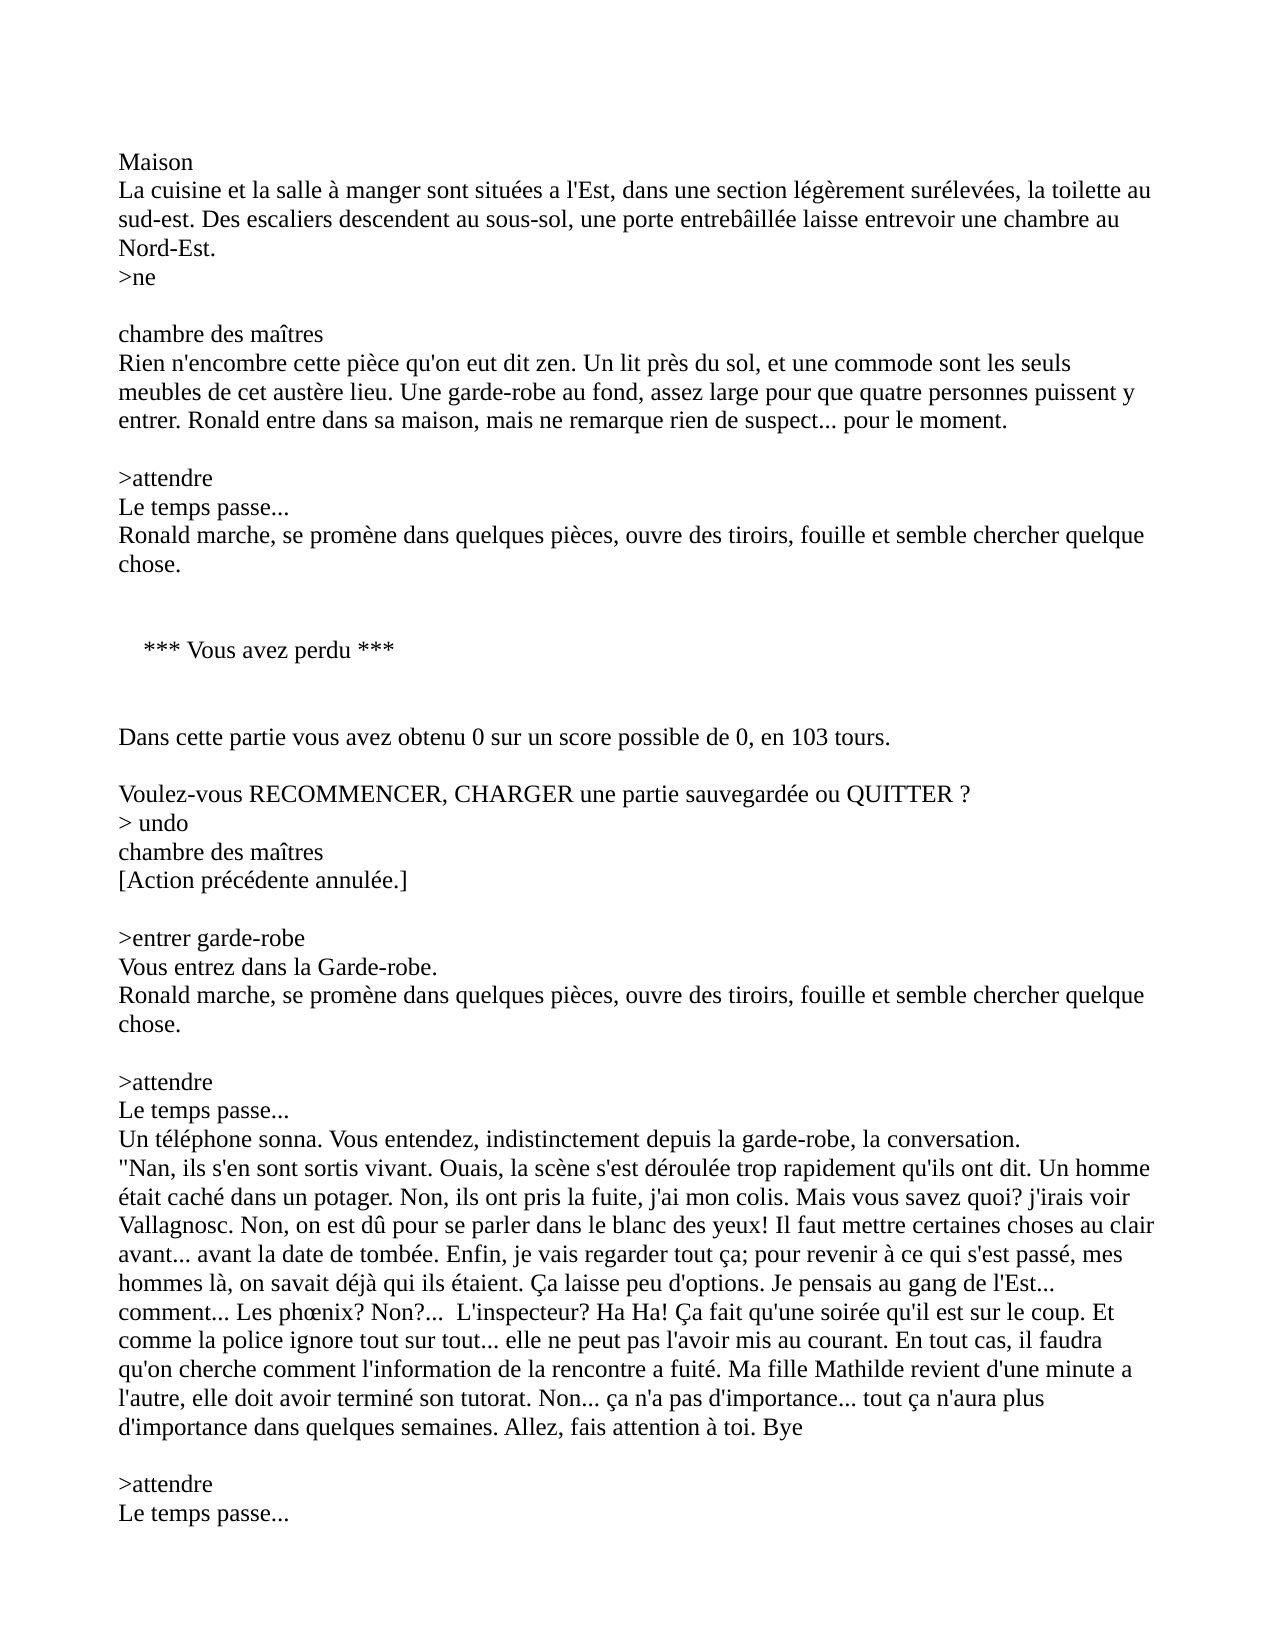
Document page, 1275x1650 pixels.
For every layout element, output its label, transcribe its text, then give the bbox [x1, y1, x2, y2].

text *** Vous avez perdu *** [118, 636, 1157, 664]
text Voulez-vous RECOMMENCER, CHARGER une partie sauvegardée ou QUITTER ? [118, 779, 1157, 808]
text Le temps passe... [118, 1498, 1157, 1527]
text chambre des maîtres [118, 319, 1157, 348]
text La cuisine et la salle à manger sont situées a l'Est, dans une section légèrement surélevées, la toilette au sud-est. Des escaliers descendent au sous-sol, une porte entrebâillée laisse entrevoir une chambre au Nord-Est. [118, 176, 1157, 262]
text "Nan, ils s'en sont sortis vivant. Ouais, la scène s'est déroulée trop rapidement qu'ils ont dit. Un homme était caché dans un potager. Non, ils ont pris la fuite, j'ai mon colis. Mais vous savez quoi? j'irais voir Vallagnosc. Non, on est dû pour se parler dans le blanc des yeux! Il faut mettre certaines choses au clair avant... avant la date de tombée. Enfin, je vais regarder tout ça; pour revenir à ce qui s'est passé, mes hommes là, on savait déjà qui ils étaient. Ça laisse peu d'options. Je pensais au gang de l'Est... comment... Les phœnix? Non?... L'inspecteur? Ha Ha! Ça fait qu'une soirée qu'il est sur le coup. Et comme la police ignore tout sur tout... elle ne peut pas l'avoir mis au courant. En tout cas, il faudra qu'on cherche comment l'information de la rencontre a fuité. Ma fille Mathilde revient d'une minute a l'autre, elle doit avoir terminé son tutorat. Non... ça n'a pas d'importance... tout ça n'aura plus d'importance dans quelques semaines. Allez, fais attention à toi. Bye [118, 1153, 1157, 1441]
text Un téléphone sonna. Vous entendez, indistinctement depuis la garde-robe, la conversation. [118, 1124, 1157, 1153]
text Rien n'encombre cette pièce qu'on eut dit zen. Un lit près du sol, et une commode sont les seuls meubles de cet austère lieu. Une garde-robe au fond, assez large pour que quatre personnes puissent y entrer. Ronald entre dans sa maison, mais ne remarque rien de suspect... pour le moment. [118, 348, 1157, 434]
text >attendre [118, 463, 1157, 492]
text Maison [118, 147, 1157, 176]
text >ne [118, 262, 1157, 291]
text Le temps passe... [118, 492, 1157, 521]
text Ronald marche, se promène dans quelques pièces, ouvre des tiroirs, fouille et semble chercher quelque chose. [118, 521, 1157, 578]
text >attendre [118, 1067, 1157, 1096]
text chambre des maîtres [118, 837, 1157, 866]
text Vous entrez dans la Garde-robe. [118, 952, 1157, 981]
text Le temps passe... [118, 1096, 1157, 1124]
text [Action précédente annulée.] [118, 866, 1157, 894]
text >attendre [118, 1469, 1157, 1498]
text Ronald marche, se promène dans quelques pièces, ouvre des tiroirs, fouille et semble chercher quelque chose. [118, 981, 1157, 1038]
text Dans cette partie vous avez obtenu 0 sur un score possible de 0, en 103 tours. [118, 722, 1157, 751]
text > undo [118, 808, 1157, 837]
text >entrer garde-robe [118, 923, 1157, 952]
